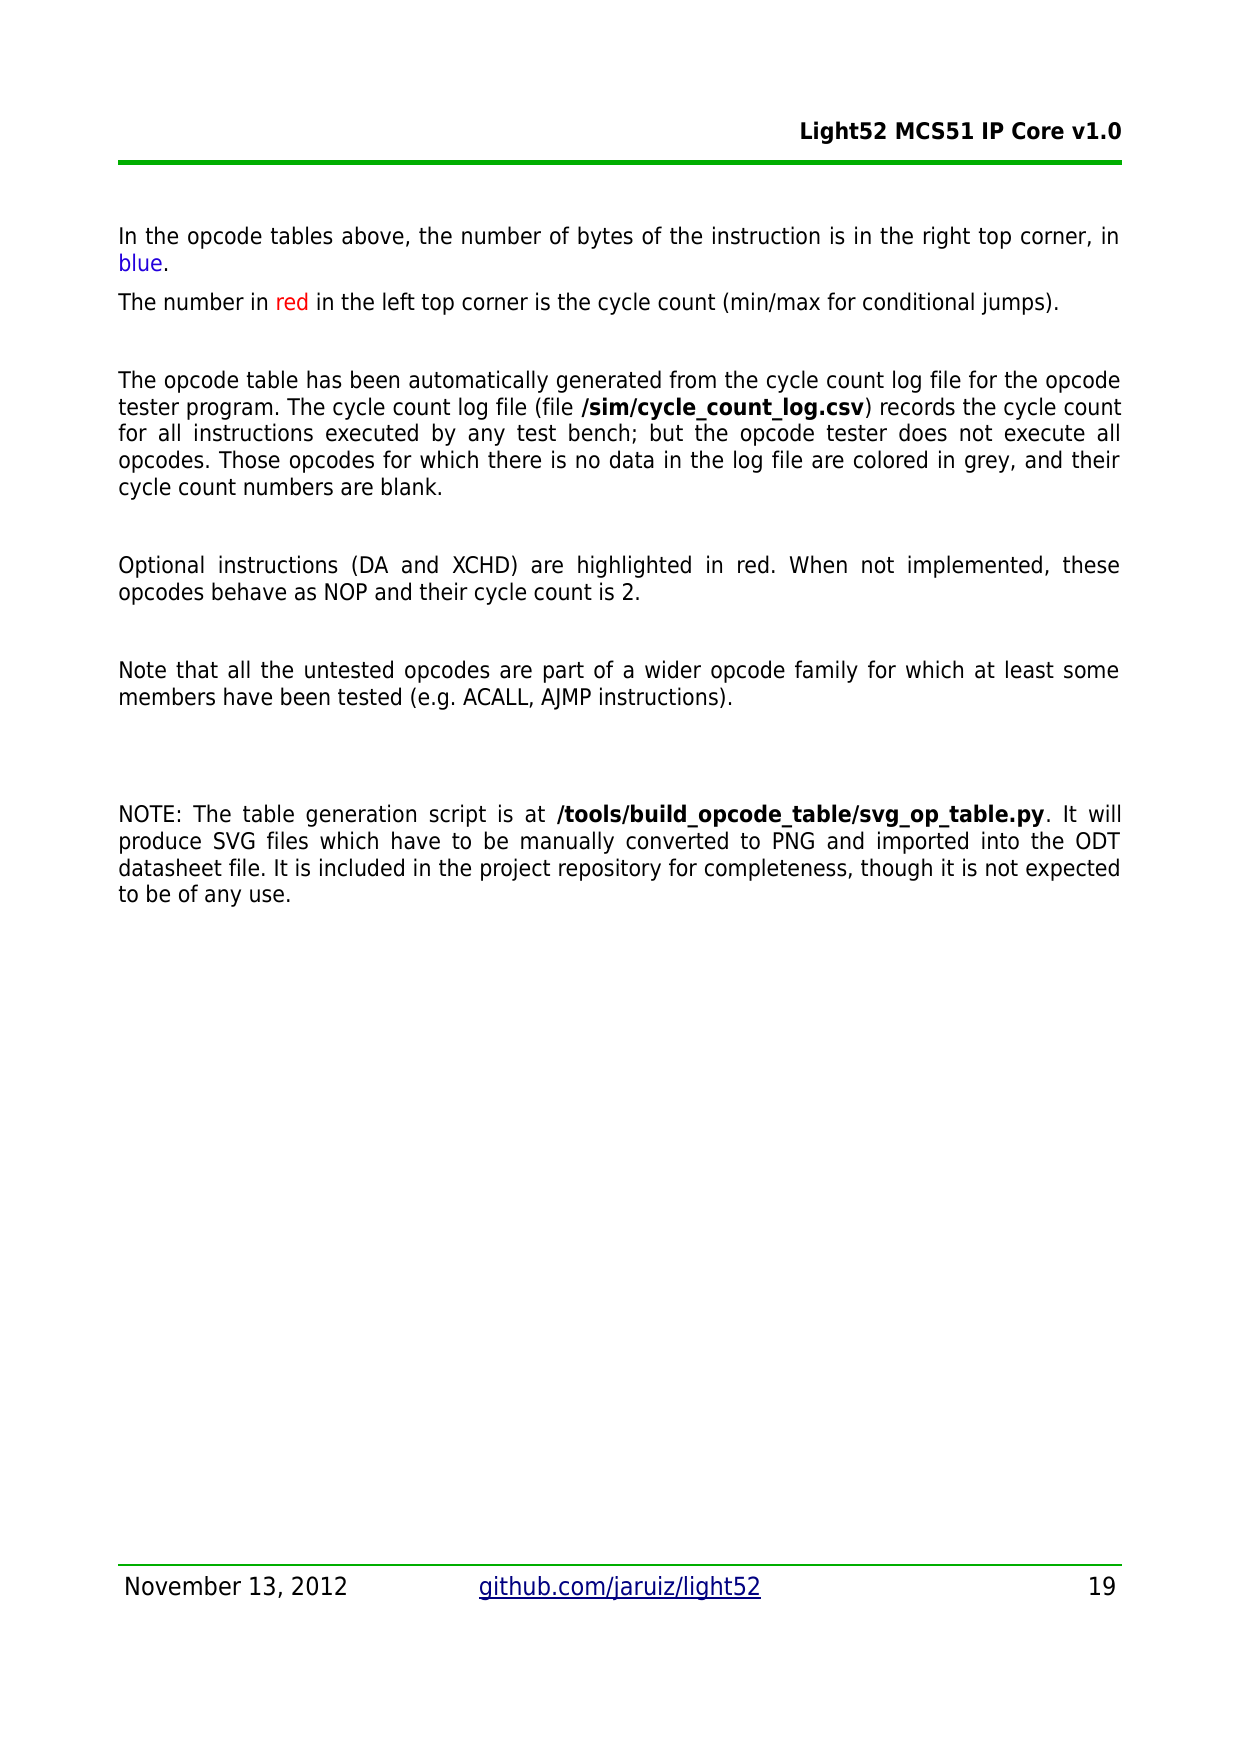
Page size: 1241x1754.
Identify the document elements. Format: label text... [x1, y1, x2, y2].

text Note that all the untested opcodes are part of a wider opcode family for which at least some members have been tested (e.g. ACALL, AJMP instructions). [118, 657, 1122, 711]
text The number in red in the left top corner is the cycle count (min/max for conditional jumps). [118, 289, 1122, 316]
text NOTE: The table generation script is at /tools/build_opcode_table/svg_op_table.py. It will produce SVG files which have to be manually converted to PNG and imported into the ODT datasheet file. It is included in the project repository for completeness, though it is not expected to be of any use. [118, 801, 1122, 908]
text In the opcode tables above, the number of bytes of the instruction is in the right top corner, in blue. [118, 223, 1122, 276]
text Optional instructions (DA and XCHD) are highlighted in red. When not implemented, these opcodes behave as NOP and their cycle count is 2. [118, 552, 1122, 606]
text The opcode table has been automatically generated from the cycle count log file for the opcode tester program. The cycle count log file (file /sim/cycle_count_log.csv) records the cycle count for all instructions executed by any test bench; but the opcode tester does not execute all opcodes. Those opcodes for which there is no data in the log file are colored in grey, and their cycle count numbers are blank. [118, 367, 1122, 501]
